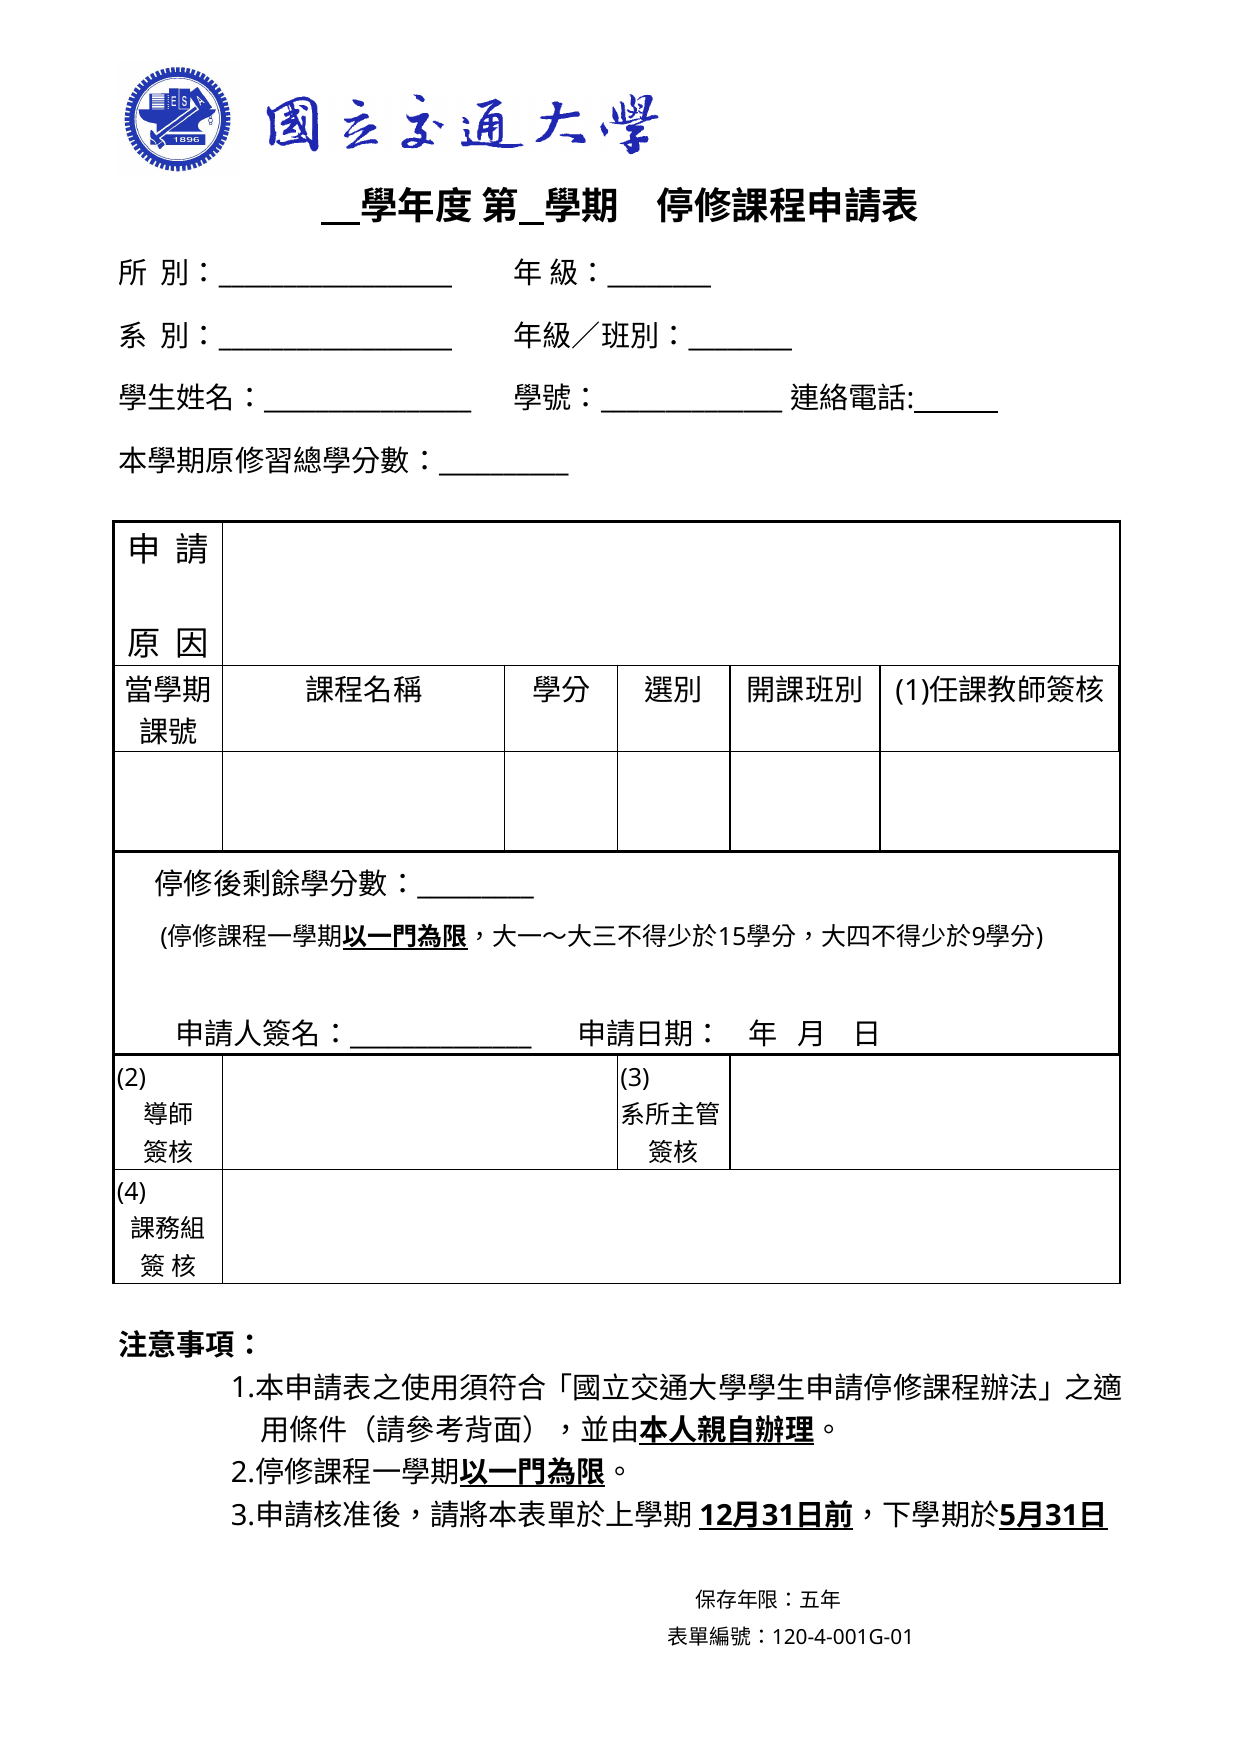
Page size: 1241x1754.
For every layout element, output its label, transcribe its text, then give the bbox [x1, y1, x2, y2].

table_cell (2) 導師 簽核 [115, 1056, 222, 1169]
text 所 別：__________________ 年 級：________ [118, 230, 1122, 292]
table_cell 選別 [618, 666, 729, 751]
table_cell [223, 752, 504, 850]
table_cell 停修後剩餘學分數：_________ (停修課程一學期以一門為限，大一～大三不得少於15學分，大四不得少於9學分) 申請人簽名：______________ 申請日期： 年 月 日 [115, 853, 1118, 1053]
table_cell 課程名稱 [223, 666, 504, 751]
table_cell 當學期 課號 [115, 666, 222, 751]
table_cell [115, 752, 222, 850]
table_cell [731, 1056, 1119, 1169]
text 學生姓名：________________ 學號：______________ 連絡電話: [118, 355, 1122, 417]
table_cell (3) 系所主管 簽核 [618, 1056, 729, 1169]
table_cell [618, 752, 729, 850]
table_header [223, 523, 1119, 664]
table_cell [731, 752, 879, 850]
text 3.申請核准後，請將本表單於上學期 12月31日前，下學期於5月31日 [231, 1491, 1122, 1533]
picture [266, 89, 661, 155]
table_header 申 請 原 因 [115, 523, 222, 664]
picture [116, 60, 240, 176]
text 1.本申請表之使用須符合「國立交通大學學生申請停修課程辦法」之適用條件（請參考背面），並由本人親自辦理。 [231, 1364, 1122, 1449]
table_cell 學分 [505, 666, 617, 751]
table_cell [223, 1170, 1119, 1283]
table_cell (4) 課務組 簽 核 [115, 1170, 222, 1283]
table_cell [223, 1056, 617, 1169]
text 系 別：__________________ 年級∕班別：________ [118, 292, 1122, 355]
table_cell (1)任課教師簽核 [881, 666, 1118, 751]
text 學年度 第 學期 停修課程申請表 [118, 118, 1122, 230]
table_cell [505, 752, 617, 850]
table_cell 開課班別 [731, 666, 879, 751]
table_cell [881, 752, 1119, 850]
text 2.停修課程一學期以一門為限。 [231, 1449, 1122, 1491]
text 注意事項： [118, 1322, 1122, 1364]
text 本學期原修習總學分數：__________ [118, 417, 1122, 480]
